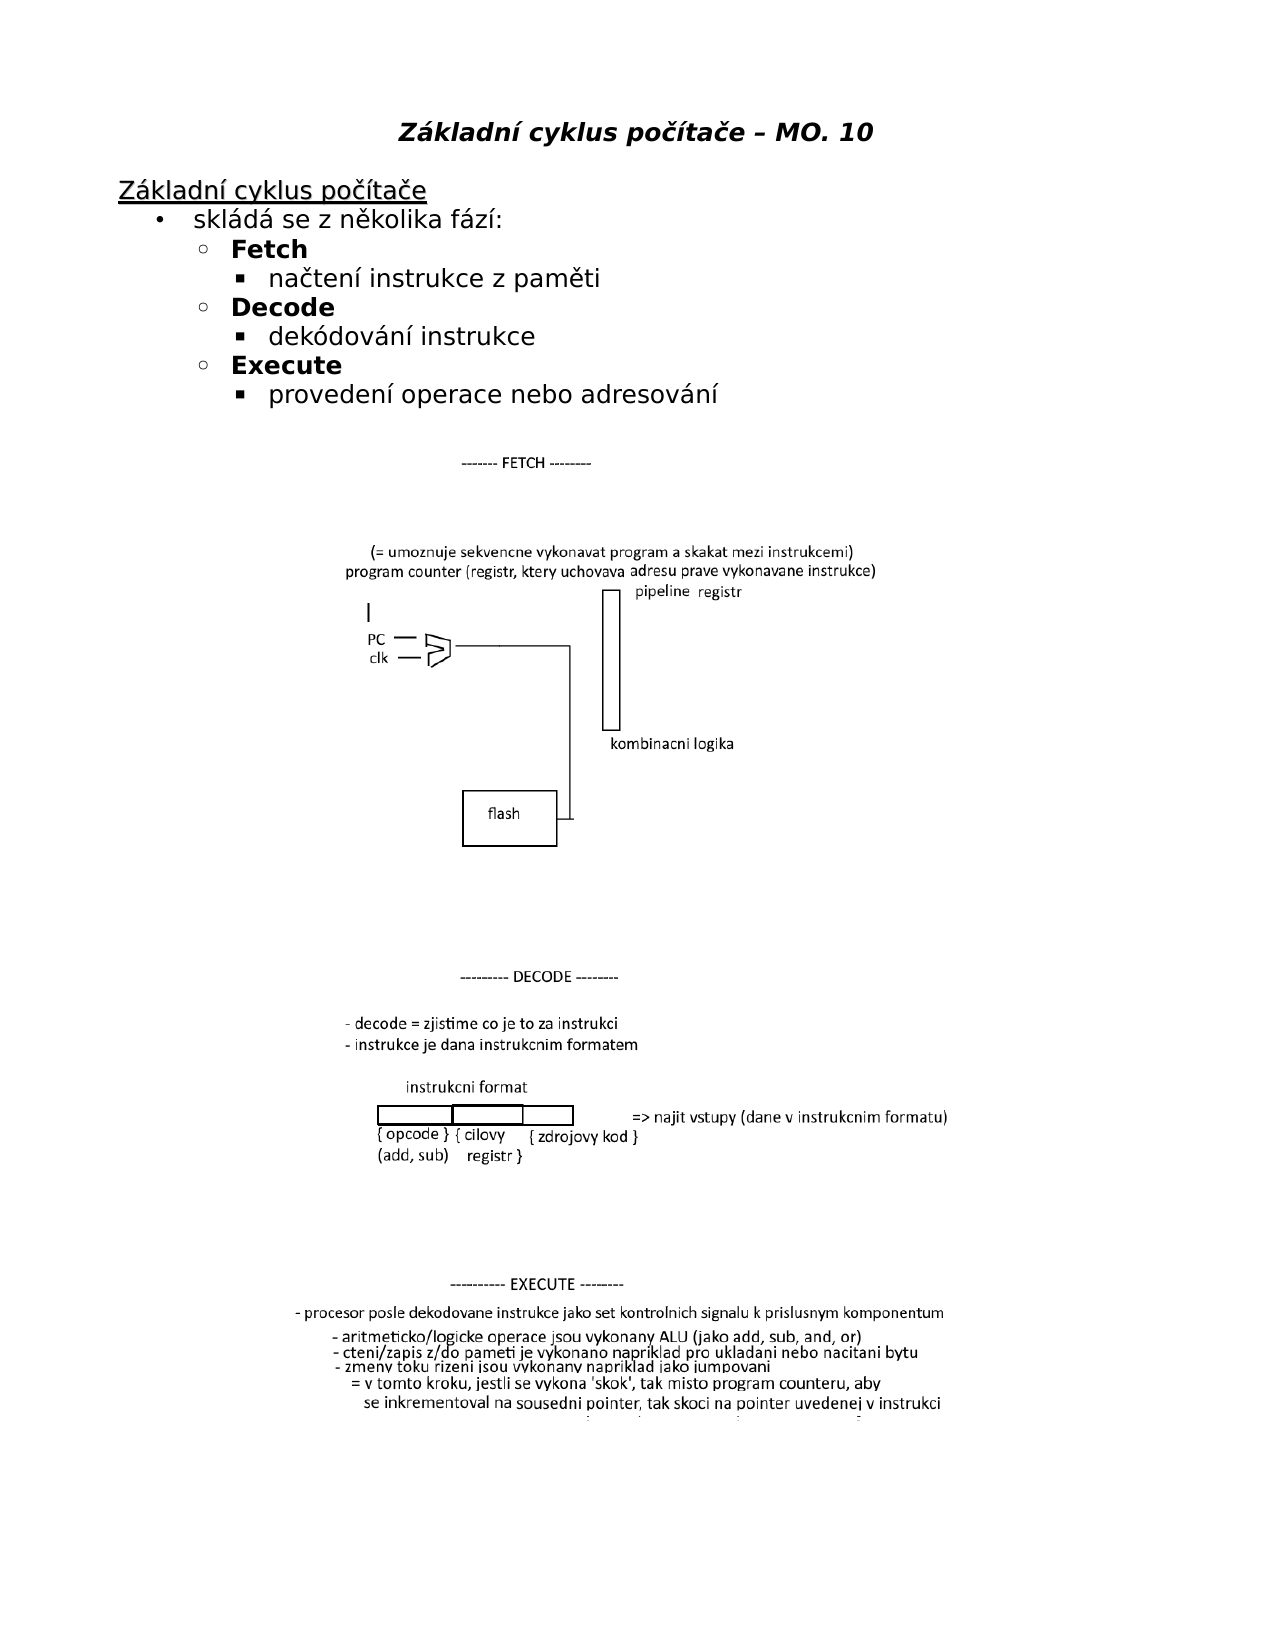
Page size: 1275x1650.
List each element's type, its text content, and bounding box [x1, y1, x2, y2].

picture [272, 1232, 961, 1480]
list načtení instrukce z paměti [231, 264, 1157, 293]
list Decode [193, 293, 1157, 322]
list dekódování instrukce [231, 322, 1157, 351]
picture [320, 438, 966, 937]
list provedení operace nebo adresování [231, 381, 1157, 410]
list Fetch [193, 235, 1157, 264]
picture [291, 949, 959, 1213]
list Execute [193, 351, 1157, 381]
text Základní cyklus počítače – MO. 10 [118, 118, 1157, 147]
text Základní cyklus počítače [118, 176, 1157, 206]
list skládá se z několika fází: [156, 206, 1157, 235]
